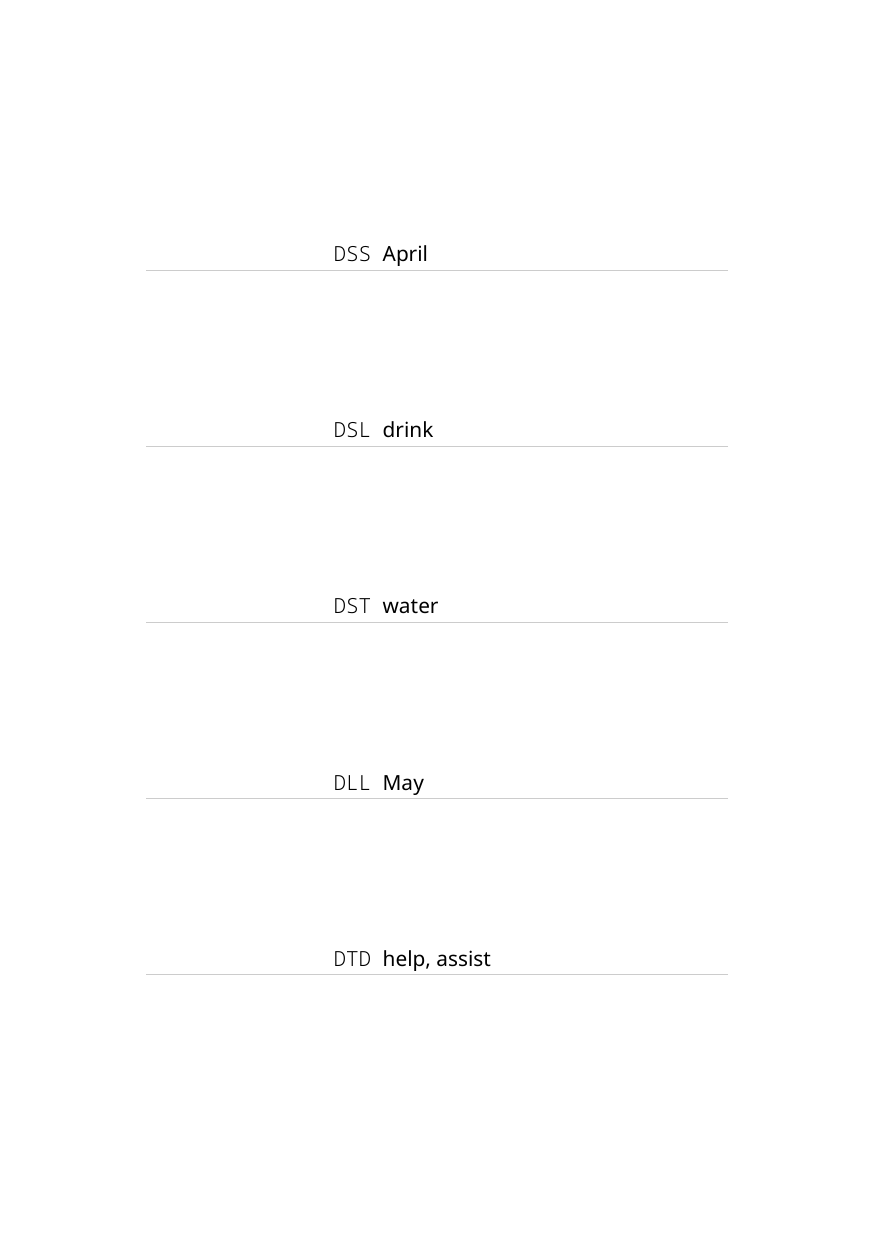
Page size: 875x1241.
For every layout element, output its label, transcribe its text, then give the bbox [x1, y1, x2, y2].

text DLL May [146, 623, 728, 798]
text DSS April [146, 94, 728, 270]
text DSL drink [146, 271, 728, 446]
text DTD help, assist [146, 799, 728, 974]
text DST water [146, 447, 728, 622]
